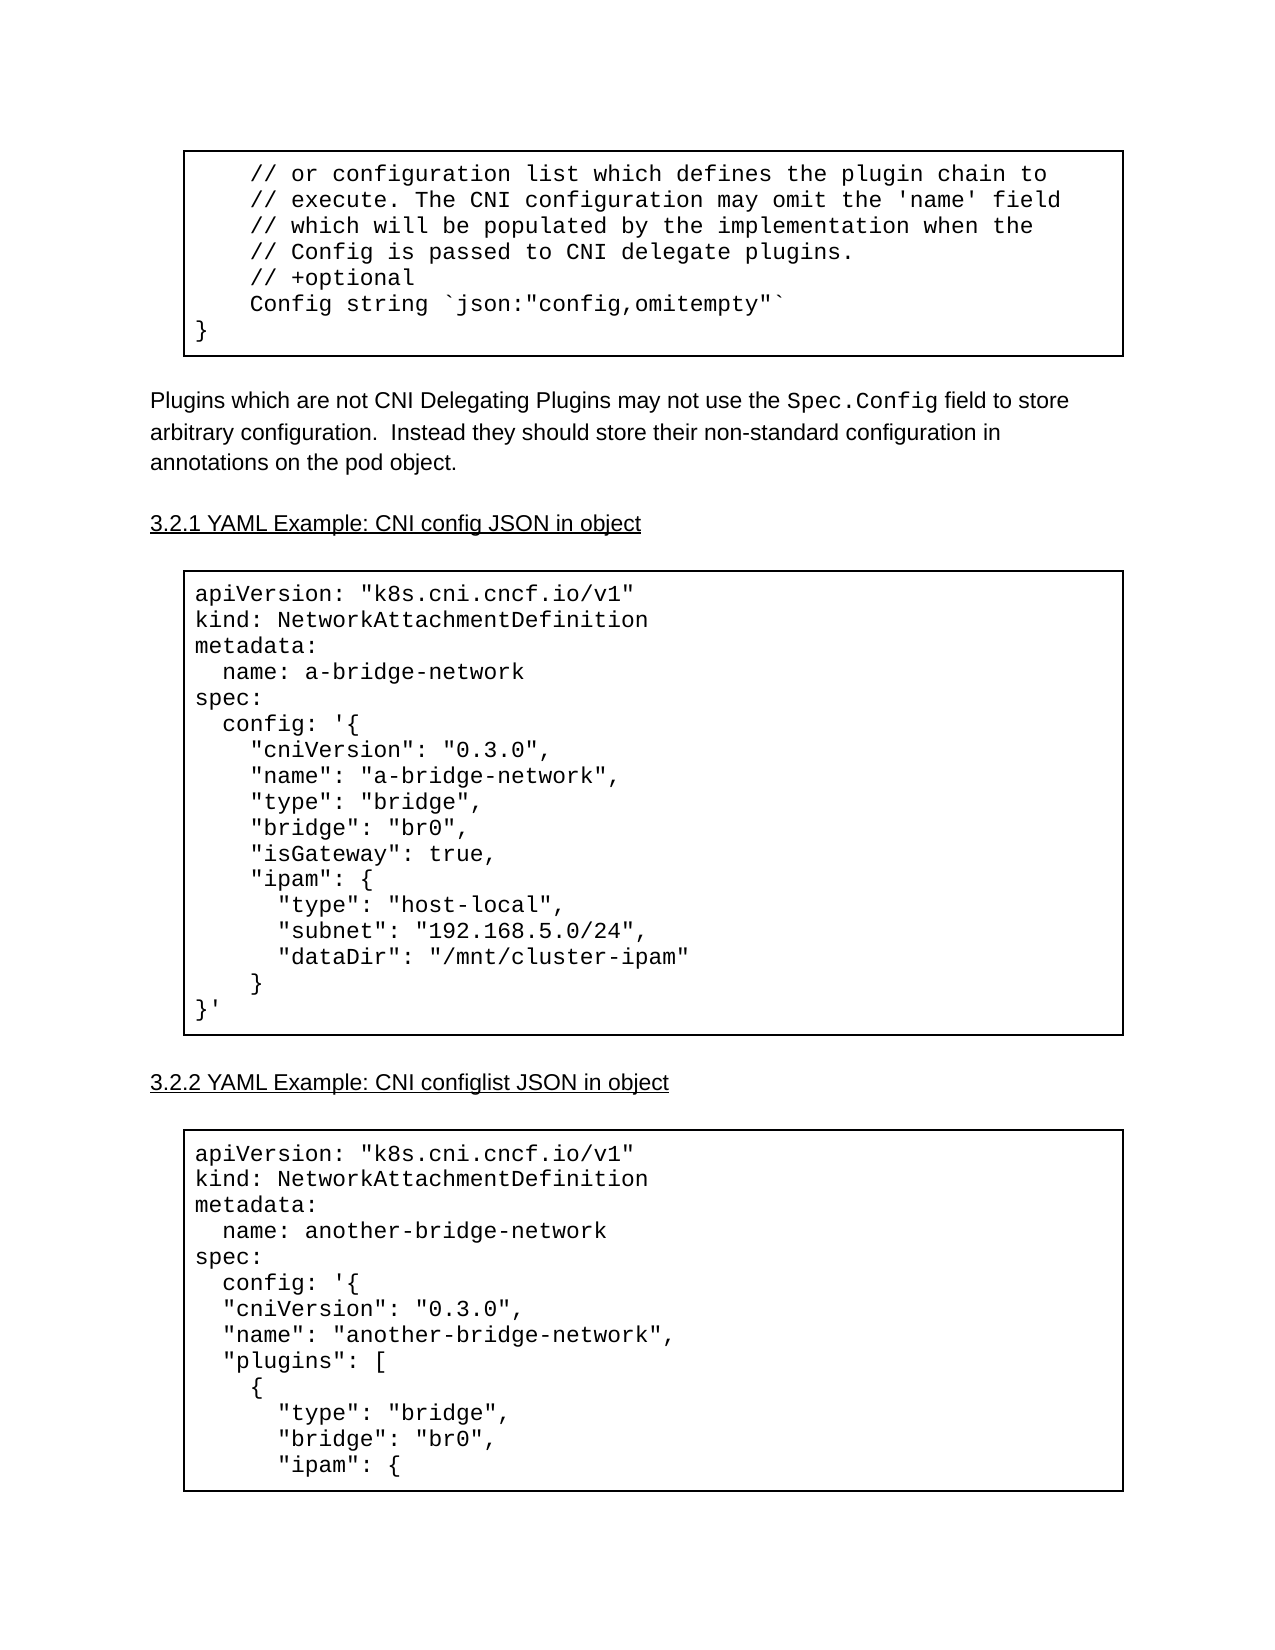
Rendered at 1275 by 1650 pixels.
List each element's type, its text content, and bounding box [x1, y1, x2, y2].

table_header // or configuration list which defines the plugin chain to // execute. The CNI configuration may omit the 'name' field // which will be populated by the implementation when the // Config is passed to CNI delegate plugins. // +optional Config string `json:"config,omitempty"` } [185, 152, 1122, 354]
table_header apiVersion: "k8s.cni.cncf.io/v1" kind: NetworkAttachmentDefinition metadata: name: a-bridge-network spec: config: '{ "cniVersion": "0.3.0", "name": "a-bridge-network", "type": "bridge", "bridge": "br0", "isGateway": true, "ipam": { "type": "host-local", "subnet": "192.168.5.0/24", "dataDir": "/mnt/cluster-ipam" } }' [185, 572, 1122, 1034]
text Plugins which are not CNI Delegating Plugins may not use the Spec.Config field to store arbitrary configuration. Instead they should store their non-standard configuration in annotations on the pod object. [150, 387, 1125, 476]
table_header apiVersion: "k8s.cni.cncf.io/v1" kind: NetworkAttachmentDefinition metadata: name: another-bridge-network spec: config: '{ "cniVersion": "0.3.0", "name": "another-bridge-network", "plugins": [ { "type": "bridge", "bridge": "br0", "ipam": { [185, 1131, 1122, 1489]
text 3.2.1 YAML Example: CNI config JSON in object [150, 509, 1125, 536]
text 3.2.2 YAML Example: CNI configlist JSON in object [150, 1069, 1125, 1095]
